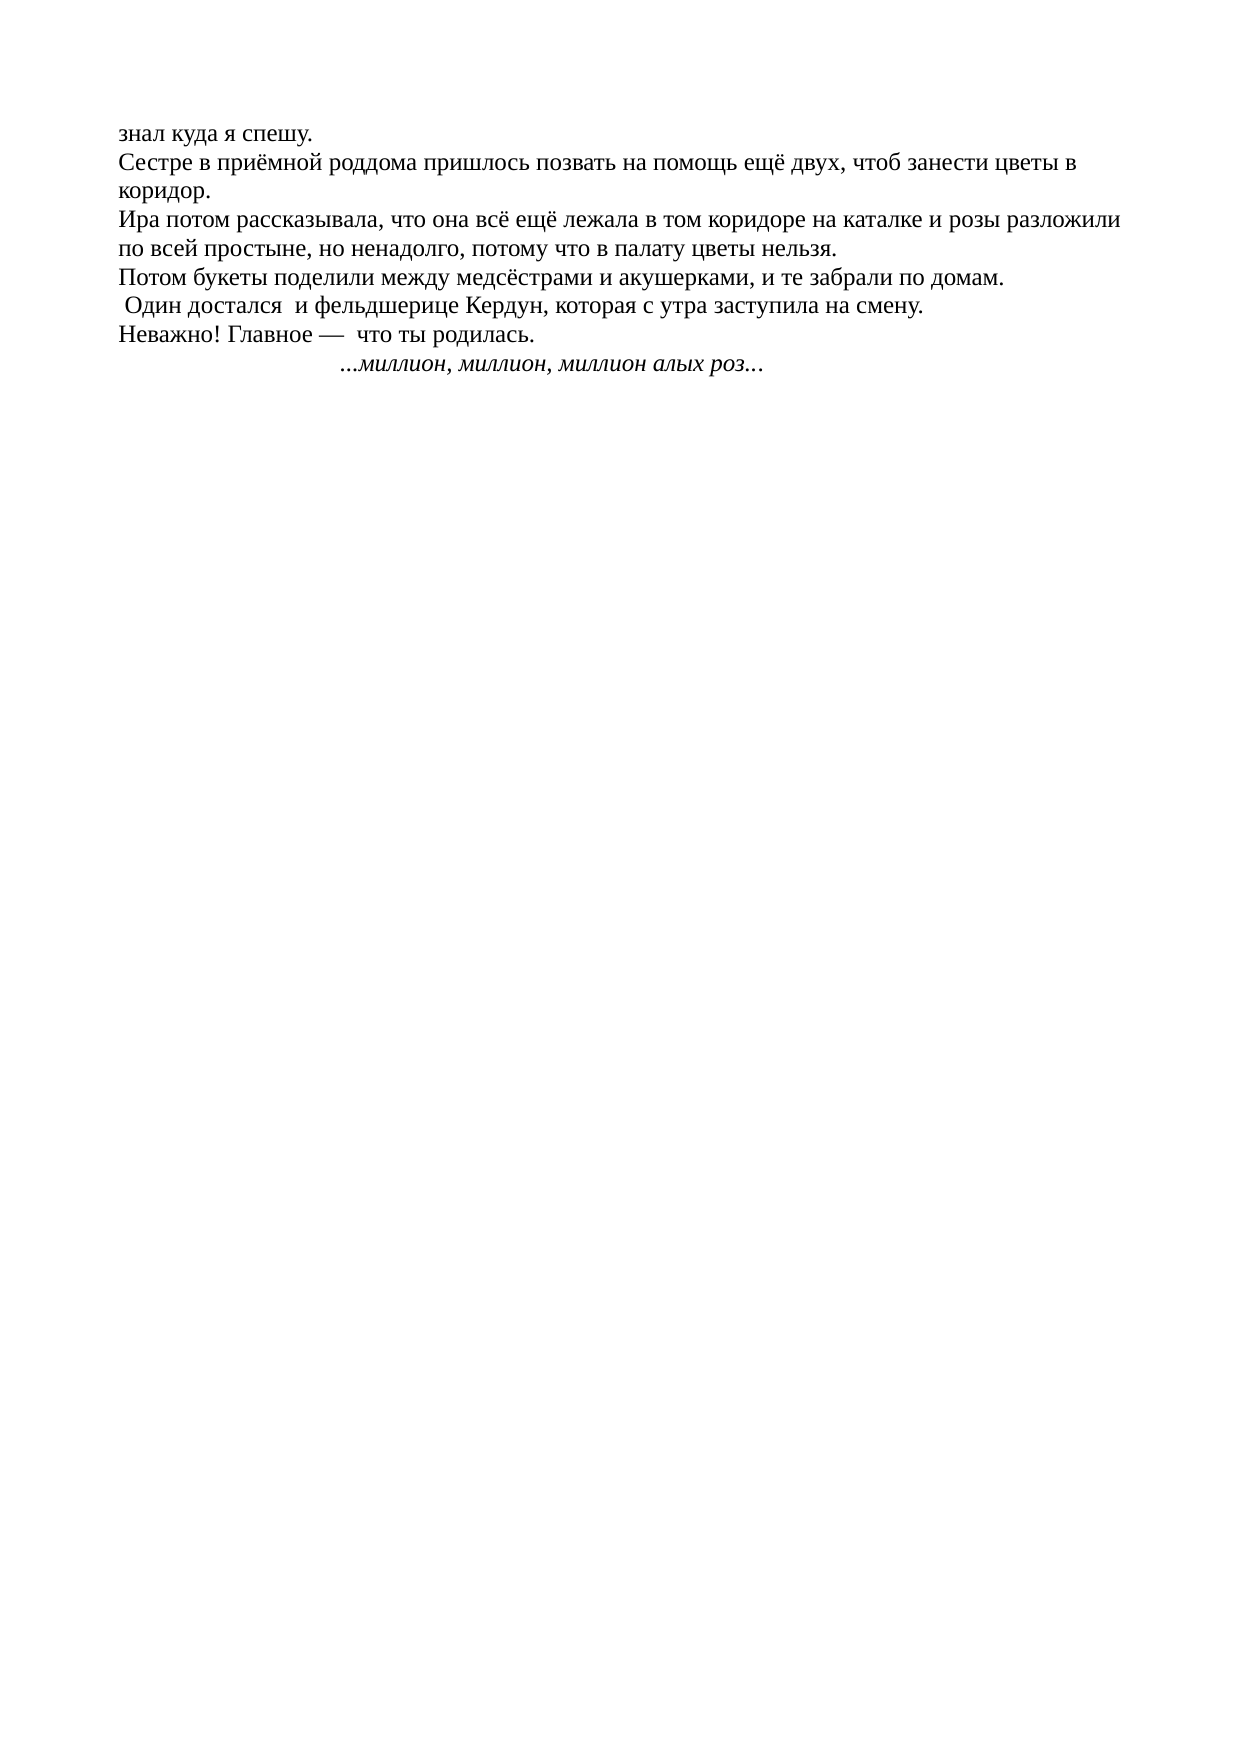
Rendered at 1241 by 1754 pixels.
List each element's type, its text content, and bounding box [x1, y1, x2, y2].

text Один достался и фельдшерице Кердун, которая с утра заступила на смену. [118, 291, 1122, 319]
text Потом букеты поделили между медсёстрами и акушерками, и те забрали по домам. [118, 262, 1122, 291]
text Сестре в приёмной роддома пришлось позвать на помощь ещё двух, чтоб занести цветы в коридор. [118, 147, 1122, 204]
text Неважно! Главное — что ты родилась. [118, 319, 1122, 348]
text ...миллион, миллион, миллион алых роз... [118, 348, 1122, 377]
text знал куда я спешу. [118, 118, 1122, 147]
text Ира потом рассказывала, что она всё ещё лежала в том коридоре на каталке и розы разложили по всей простыне, но ненадолго, потому что в палату цветы нельзя. [118, 204, 1122, 262]
